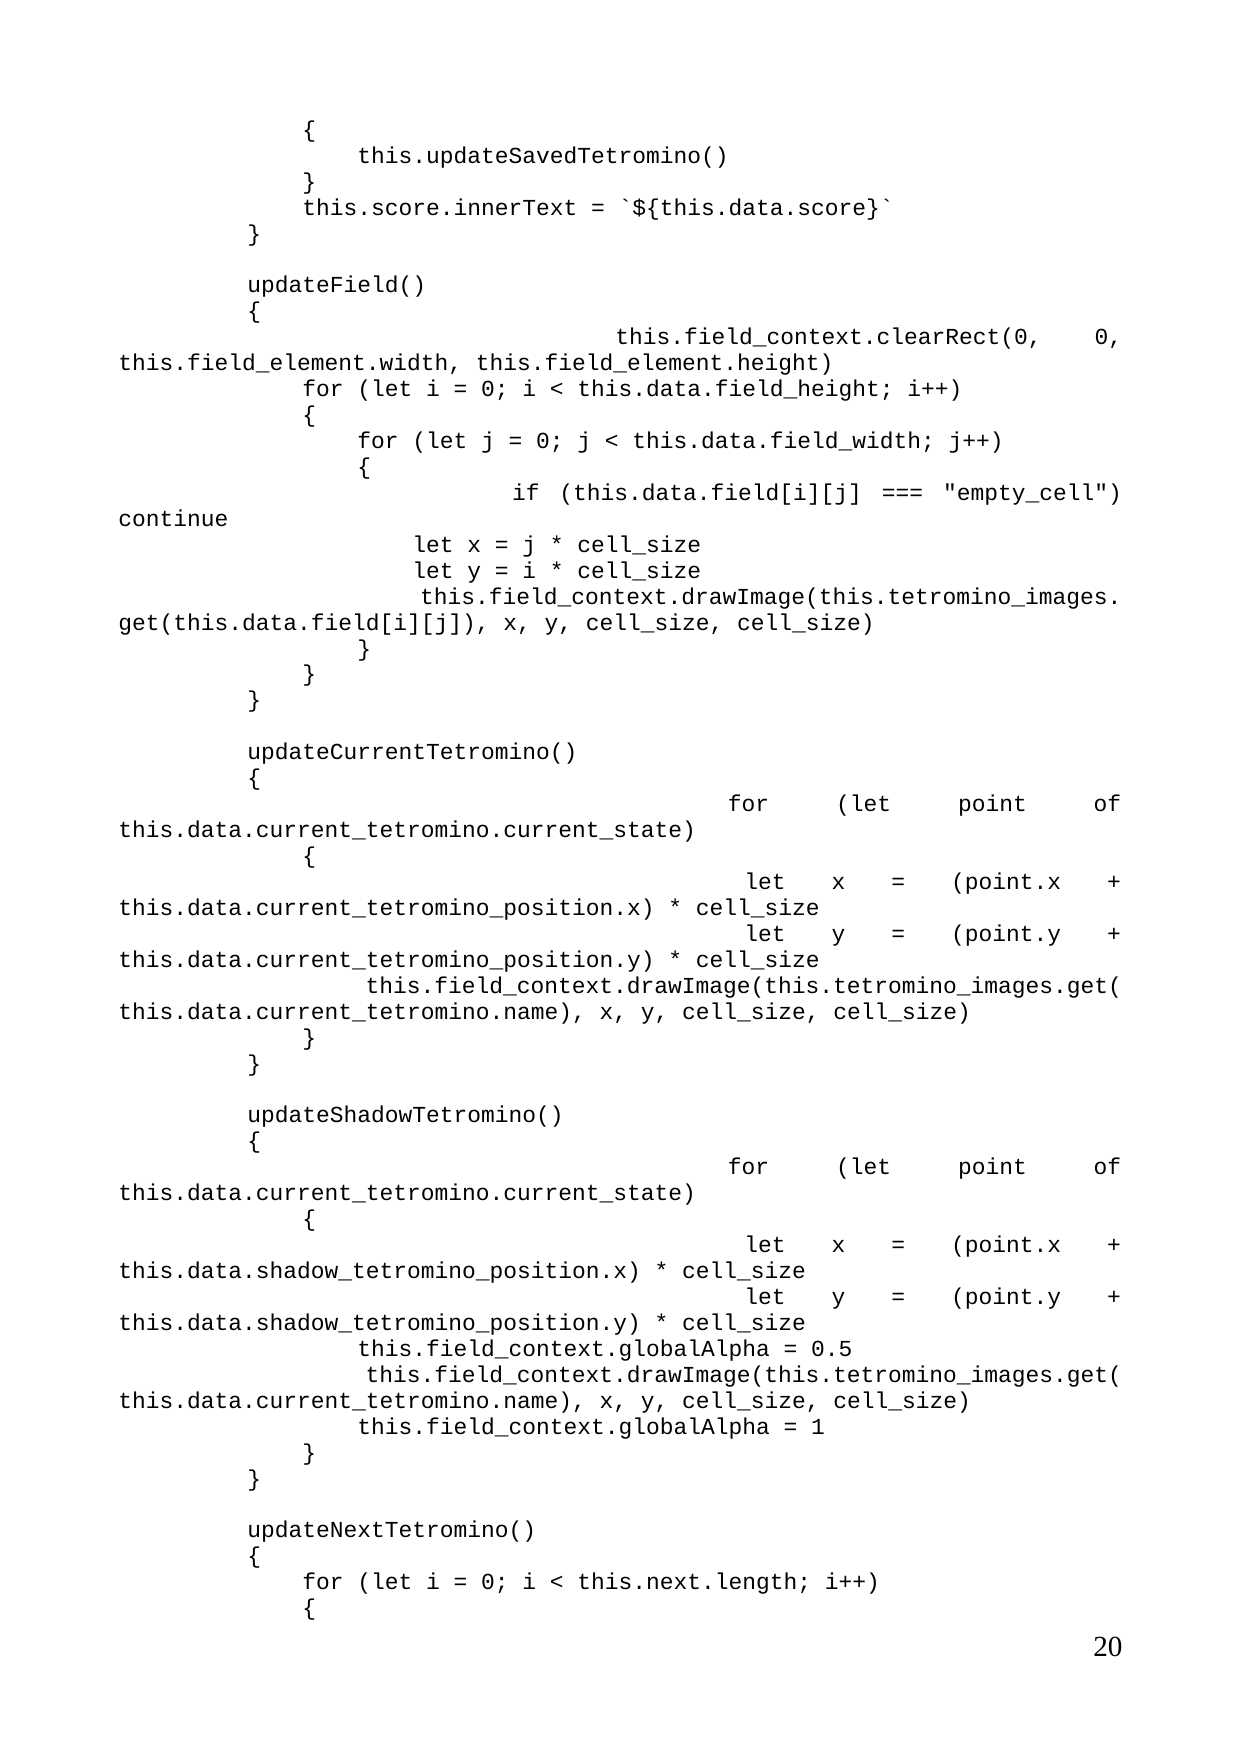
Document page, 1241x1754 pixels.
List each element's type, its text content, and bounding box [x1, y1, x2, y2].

text updateField() [118, 274, 1122, 300]
text for (let i = 0; i < this.data.field_height; i++) [118, 377, 1122, 403]
text let x = (point.x + this.data.shadow_tetromino_position.x) * cell_size [118, 1233, 1122, 1285]
text } [118, 1467, 1122, 1493]
text updateCurrentTetromino() [118, 741, 1122, 767]
text updateNextTetromino() [118, 1519, 1122, 1545]
text for (let point of this.data.current_tetromino.current_state) [118, 1156, 1122, 1207]
text this.field_context.drawImage(this.tetromino_images.get(this.data.current_tetromino.name), x, y, cell_size, cell_size) [118, 974, 1122, 1026]
text { [118, 844, 1122, 870]
text this.field_context.drawImage(this.tetromino_images.get(this.data.current_tetromino.name), x, y, cell_size, cell_size) [118, 1363, 1122, 1415]
text } [118, 170, 1122, 196]
text for (let j = 0; j < this.data.field_width; j++) [118, 429, 1122, 455]
text { [118, 300, 1122, 326]
text } [118, 689, 1122, 715]
text } [118, 637, 1122, 663]
text { [118, 1545, 1122, 1571]
text { [118, 403, 1122, 429]
text this.score.innerText = `${this.data.score}` [118, 196, 1122, 222]
text let y = i * cell_size [118, 559, 1122, 585]
text { [118, 118, 1122, 144]
text this.field_context.drawImage(this.tetromino_images.get(this.data.field[i][j]), x, y, cell_size, cell_size) [118, 585, 1122, 637]
text this.field_context.globalAlpha = 1 [118, 1415, 1122, 1441]
text for (let i = 0; i < this.next.length; i++) [118, 1571, 1122, 1597]
text let x = (point.x + this.data.current_tetromino_position.x) * cell_size [118, 870, 1122, 922]
text this.field_context.clearRect(0, 0, this.field_element.width, this.field_element.height) [118, 326, 1122, 377]
text this.updateSavedTetromino() [118, 144, 1122, 170]
text } [118, 222, 1122, 248]
text updateShadowTetromino() [118, 1104, 1122, 1130]
text this.field_context.globalAlpha = 0.5 [118, 1337, 1122, 1363]
text } [118, 1026, 1122, 1052]
text let y = (point.y + this.data.current_tetromino_position.y) * cell_size [118, 922, 1122, 974]
text { [118, 1130, 1122, 1156]
text { [118, 767, 1122, 792]
text for (let point of this.data.current_tetromino.current_state) [118, 792, 1122, 844]
text { [118, 455, 1122, 481]
text let y = (point.y + this.data.shadow_tetromino_position.y) * cell_size [118, 1285, 1122, 1337]
text } [118, 1441, 1122, 1467]
text { [118, 1207, 1122, 1233]
text } [118, 663, 1122, 689]
text } [118, 1052, 1122, 1078]
text { [118, 1597, 1122, 1622]
text if (this.data.field[i][j] === "empty_cell") continue [118, 481, 1122, 533]
text let x = j * cell_size [118, 533, 1122, 559]
